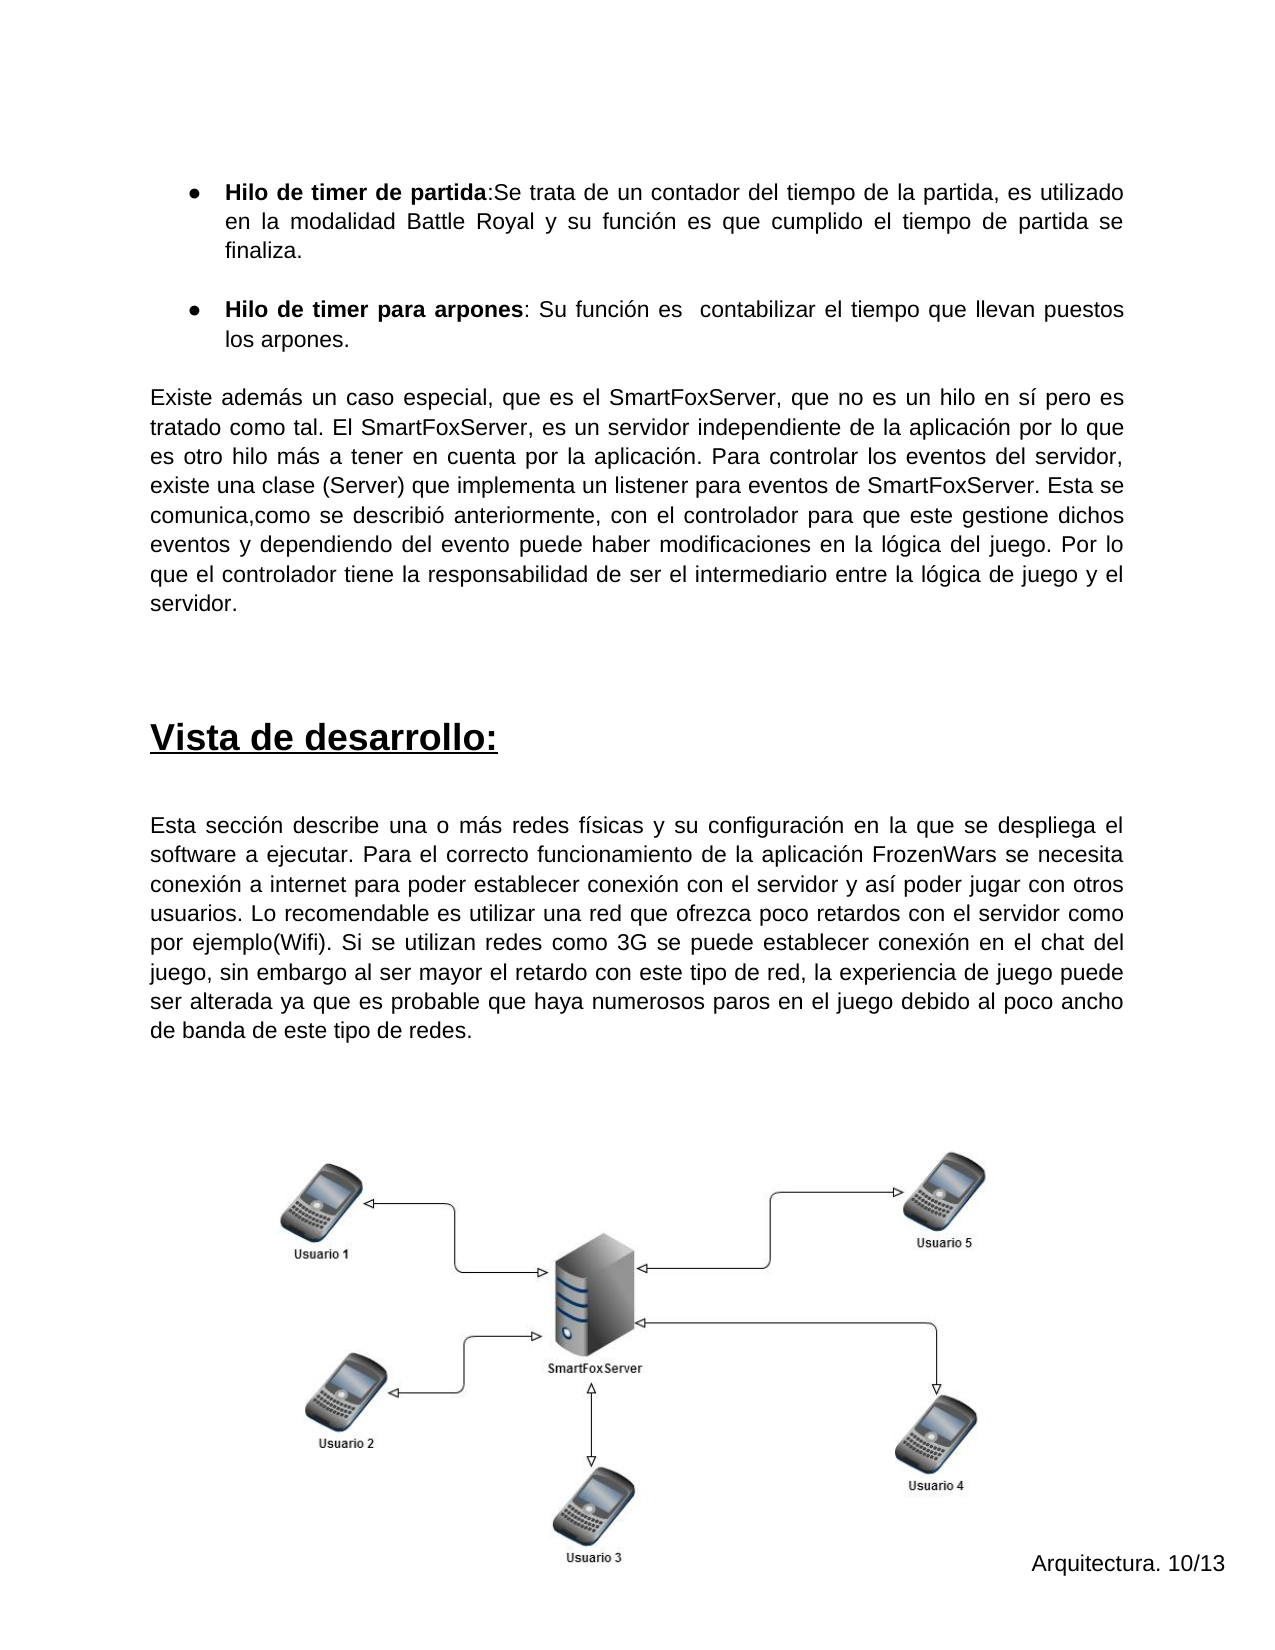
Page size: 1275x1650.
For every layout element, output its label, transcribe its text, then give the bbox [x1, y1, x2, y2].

list Hilo de timer para arpones: Su función es contabilizar el tiempo que llevan puestos los arpones. [187, 297, 1125, 352]
list Hilo de timer de partida:Se trata de un contador del tiempo de la partida, es utilizado en la modalidad Battle Royal y su función es que cumplido el tiempo de partida se finaliza. [187, 179, 1125, 264]
text Existe además un caso especial, que es el SmartFoxServer, que no es un hilo en sí pero es tratado como tal. El SmartFoxServer, es un servidor independiente de la aplicación por lo que es otro hilo más a tener en cuenta por la aplicación. Para controlar los eventos del servidor, existe una clase (Server) que implementa un listener para eventos de SmartFoxServer. Esta se comunica,como se describió anteriormente, con el controlador para que este gestione dichos eventos y dependiendo del evento puede haber modificaciones en la lógica del juego. Por lo que el controlador tiene la responsabilidad de ser el intermediario entre la lógica de juego y el servidor. [150, 385, 1125, 616]
picture [221, 1094, 1006, 1592]
text Esta sección describe una o más redes físicas y su configuración en la que se despliega el software a ejecutar. Para el correcto funcionamiento de la aplicación FrozenWars se necesita conexión a internet para poder establecer conexión con el servidor y así poder jugar con otros usuarios. Lo recomendable es utilizar una red que ofrezca poco retardos con el servidor como por ejemplo(Wifi). Si se utilizan redes como 3G se puede establecer conexión en el chat del juego, sin embargo al ser mayor el retardo con este tipo de red, la experiencia de juego puede ser alterada ya que es probable que haya numerosos paros en el juego debido al poco ancho de banda de este tipo de redes. [150, 812, 1125, 1044]
text Vista de desarrollo: [150, 716, 1125, 758]
